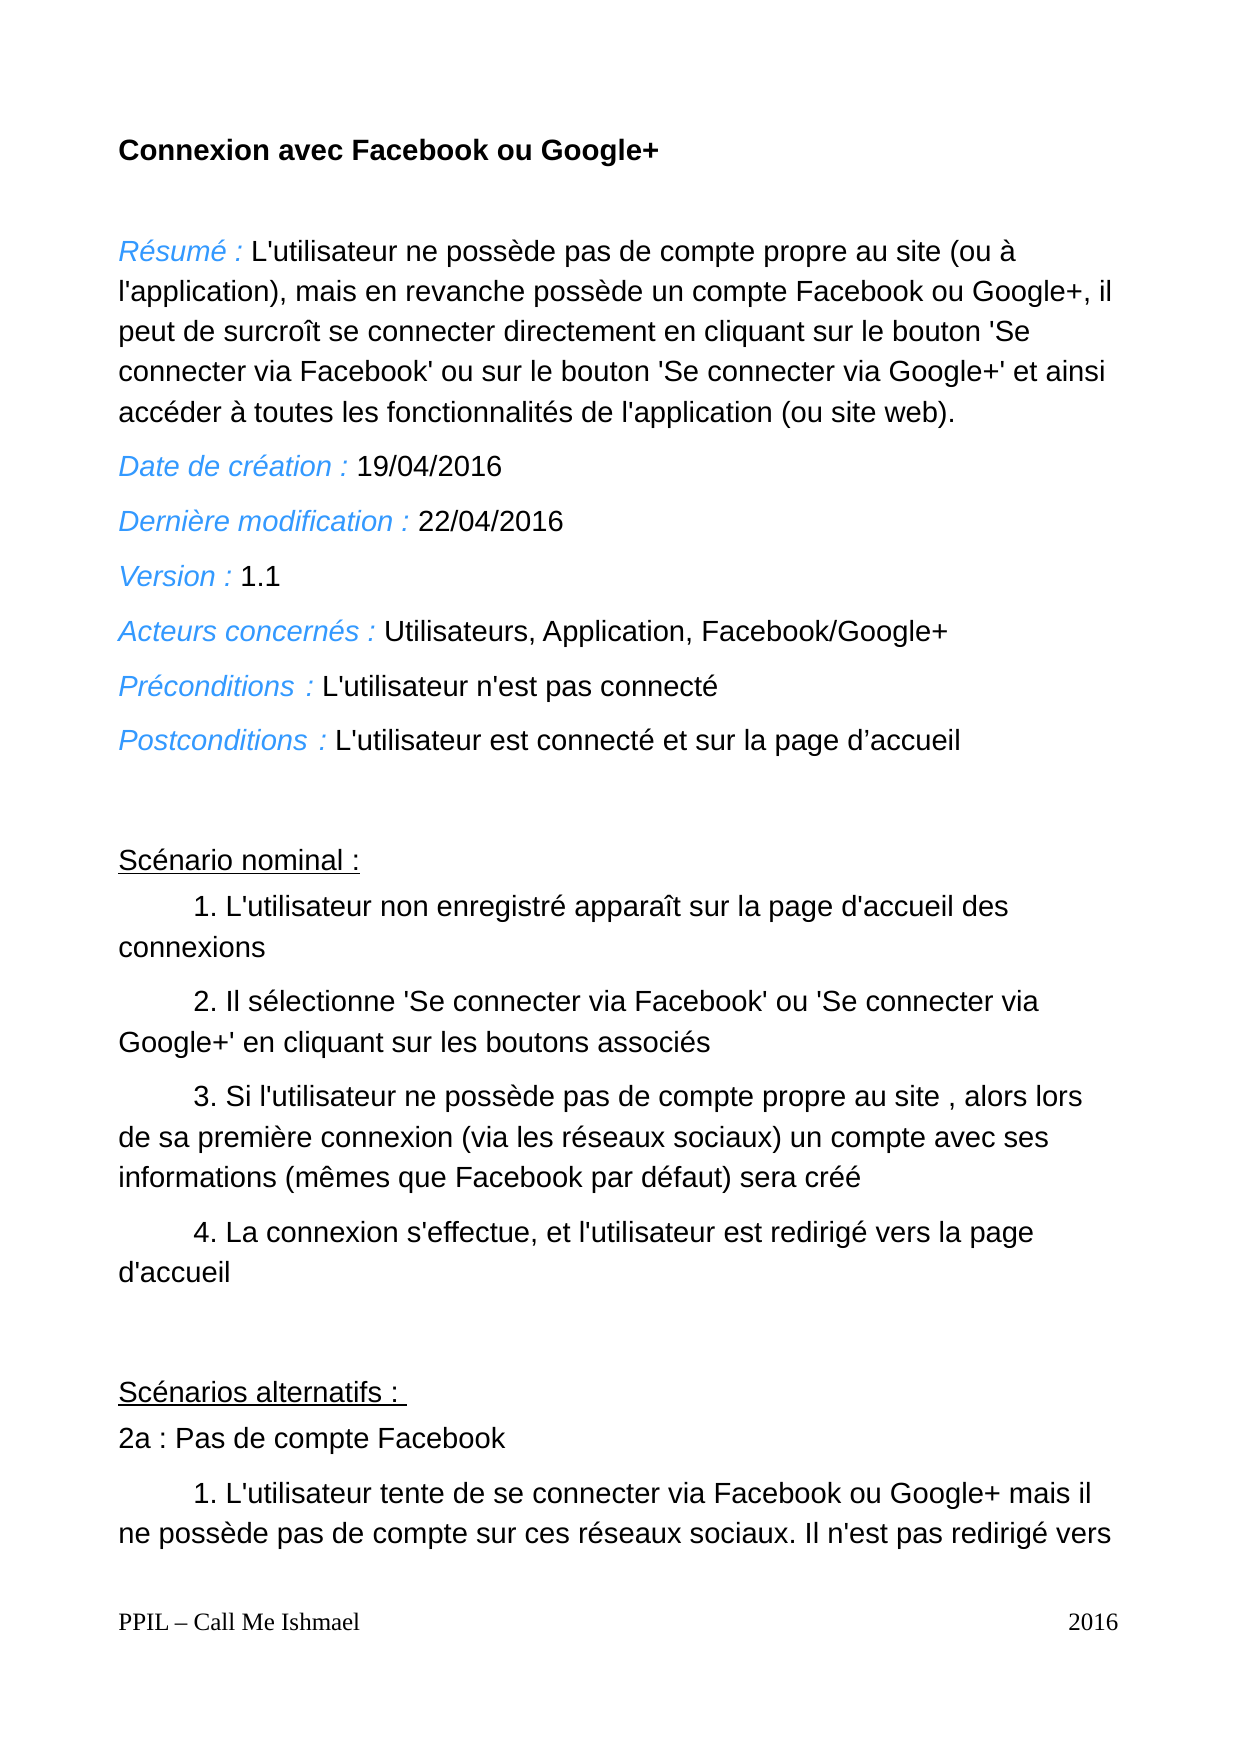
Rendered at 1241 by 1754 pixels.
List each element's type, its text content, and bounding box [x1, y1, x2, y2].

text 1. L'utilisateur tente de se connecter via Facebook ou Google+ mais il ne possède pas de compte sur ces réseaux sociaux. Il n'est pas redirigé vers [118, 1476, 1122, 1549]
text Version : 1.1 [118, 559, 1122, 592]
subtitle Scénarios alternatifs : [118, 1375, 1122, 1408]
text 1. L'utilisateur non enregistré apparaît sur la page d'accueil des connexions [118, 889, 1122, 963]
text Date de création : 19/04/2016 [118, 449, 1122, 483]
text 2a : Pas de compte Facebook [118, 1421, 1122, 1454]
text Préconditions : L'utilisateur n'est pas connecté [118, 668, 1122, 702]
text Acteurs concernés : Utilisateurs, Application, Facebook/Google+ [118, 614, 1122, 647]
text Postconditions : L'utilisateur est connecté et sur la page d’accueil [118, 723, 1122, 757]
text Dernière modification : 22/04/2016 [118, 504, 1122, 538]
text 2. Il sélectionne 'Se connecter via Facebook' ou 'Se connecter via Google+' en cliquant sur les boutons associés [118, 984, 1122, 1058]
text 4. La connexion s'effectue, et l'utilisateur est redirigé vers la page d'accueil [118, 1214, 1122, 1288]
text 3. Si l'utilisateur ne possède pas de compte propre au site , alors lors de sa première connexion (via les réseaux sociaux) un compte avec ses informations (mêmes que Facebook par défaut) sera créé [118, 1079, 1122, 1193]
text Résumé : L'utilisateur ne possède pas de compte propre au site (ou à l'application), mais en revanche possède un compte Facebook ou Google+, il peut de surcroît se connecter directement en cliquant sur le bouton 'Se connecter via Facebook' ou sur le bouton 'Se connecter via Google+' et ainsi accéder à toutes les fonctionnalités de l'application (ou site web). [118, 234, 1122, 428]
subtitle Connexion avec Facebook ou Google+ [118, 133, 1122, 166]
subtitle Scénario nominal : [118, 843, 1122, 877]
